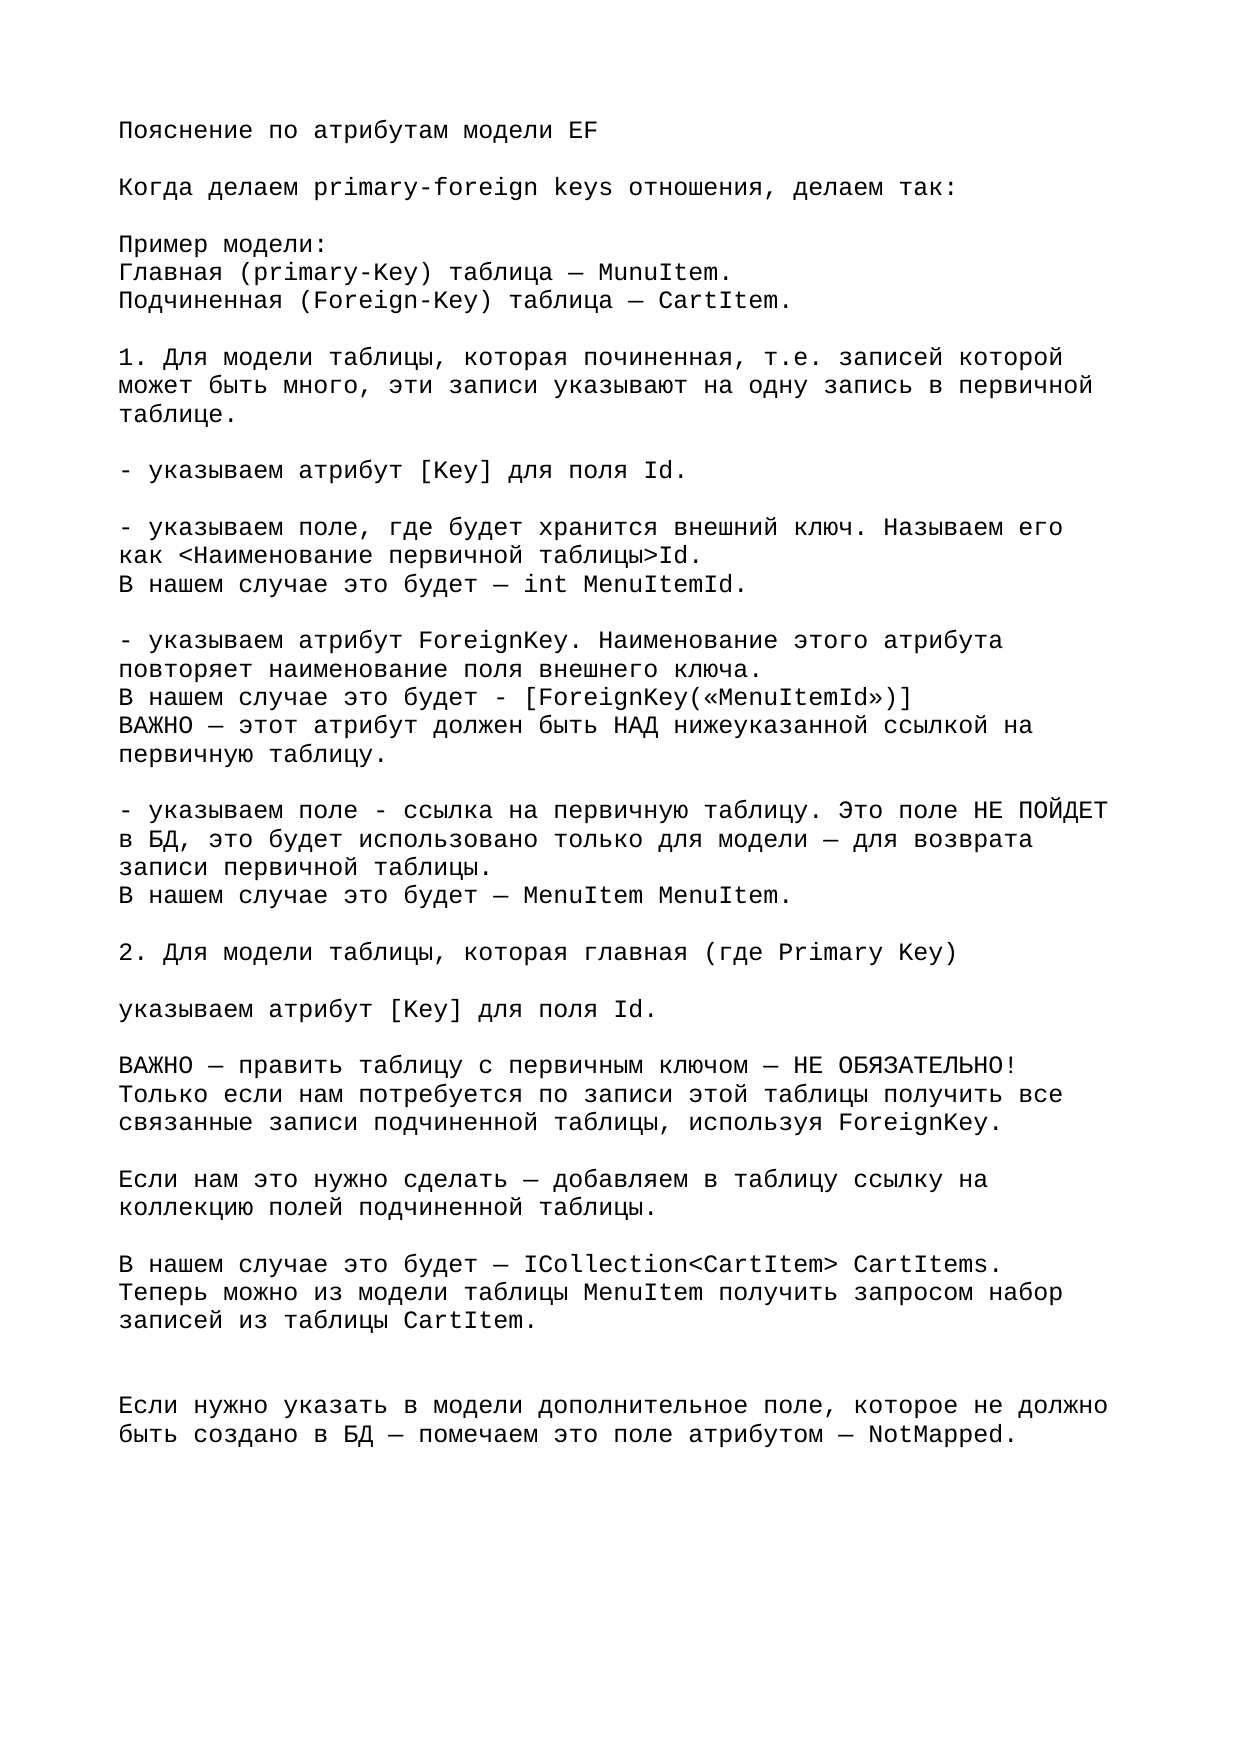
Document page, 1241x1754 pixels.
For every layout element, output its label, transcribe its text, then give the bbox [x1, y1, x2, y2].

text Когда делаем primary-foreign keys отношения, делаем так: [118, 175, 1122, 203]
text ВАЖНО — этот атрибут должен быть НАД нижеуказанной ссылкой на первичную таблицу. [118, 713, 1122, 770]
text Пояснение по атрибутам модели EF [118, 118, 1122, 146]
text Главная (primary-Key) таблица — MunuItem. [118, 260, 1122, 288]
text Если нужно указать в модели дополнительное поле, которое не должно быть создано в БД — помечаем это поле атрибутом — NotMapped. [118, 1393, 1122, 1450]
text Теперь можно из модели таблицы MenuItem получить запросом набор записей из таблицы CartItem. [118, 1280, 1122, 1336]
text Подчиненная (Foreign-Key) таблица — CartItem. [118, 288, 1122, 316]
text - указываем атрибут ForeignKey. Наименование этого атрибута повторяет наименование поля внешнего ключа. [118, 628, 1122, 685]
text указываем атрибут [Key] для поля Id. [118, 996, 1122, 1025]
text ВАЖНО — править таблицу с первичным ключом — НЕ ОБЯЗАТЕЛЬНО! Только если нам потребуется по записи этой таблицы получить все связанные записи подчиненной таблицы, используя ForeignKey. [118, 1053, 1122, 1138]
text - указываем поле - ссылка на первичную таблицу. Это поле НЕ ПОЙДЕТ в БД, это будет использовано только для модели — для возврата записи первичной таблицы. [118, 798, 1122, 883]
text 2. Для модели таблицы, которая главная (где Primary Key) [118, 940, 1122, 968]
text Пример модели: [118, 231, 1122, 260]
text В нашем случае это будет - [ForeignKey(«MenuItemId»)] [118, 685, 1122, 713]
text - указываем атрибут [Key] для поля Id. [118, 458, 1122, 486]
text 1. Для модели таблицы, которая починенная, т.е. записей которой может быть много, эти записи указывают на одну запись в первичной таблице. [118, 345, 1122, 430]
text - указываем поле, где будет хранится внешний ключ. Называем его как <Наименование первичной таблицы>Id. [118, 515, 1122, 571]
text В нашем случае это будет — int MenuItemId. [118, 571, 1122, 600]
text В нашем случае это будет — MenuItem MenuItem. [118, 883, 1122, 911]
text Если нам это нужно сделать — добавляем в таблицу ссылку на коллекцию полей подчиненной таблицы. [118, 1166, 1122, 1223]
text В нашем случае это будет — ICollection<CartItem> CartItems. [118, 1251, 1122, 1280]
